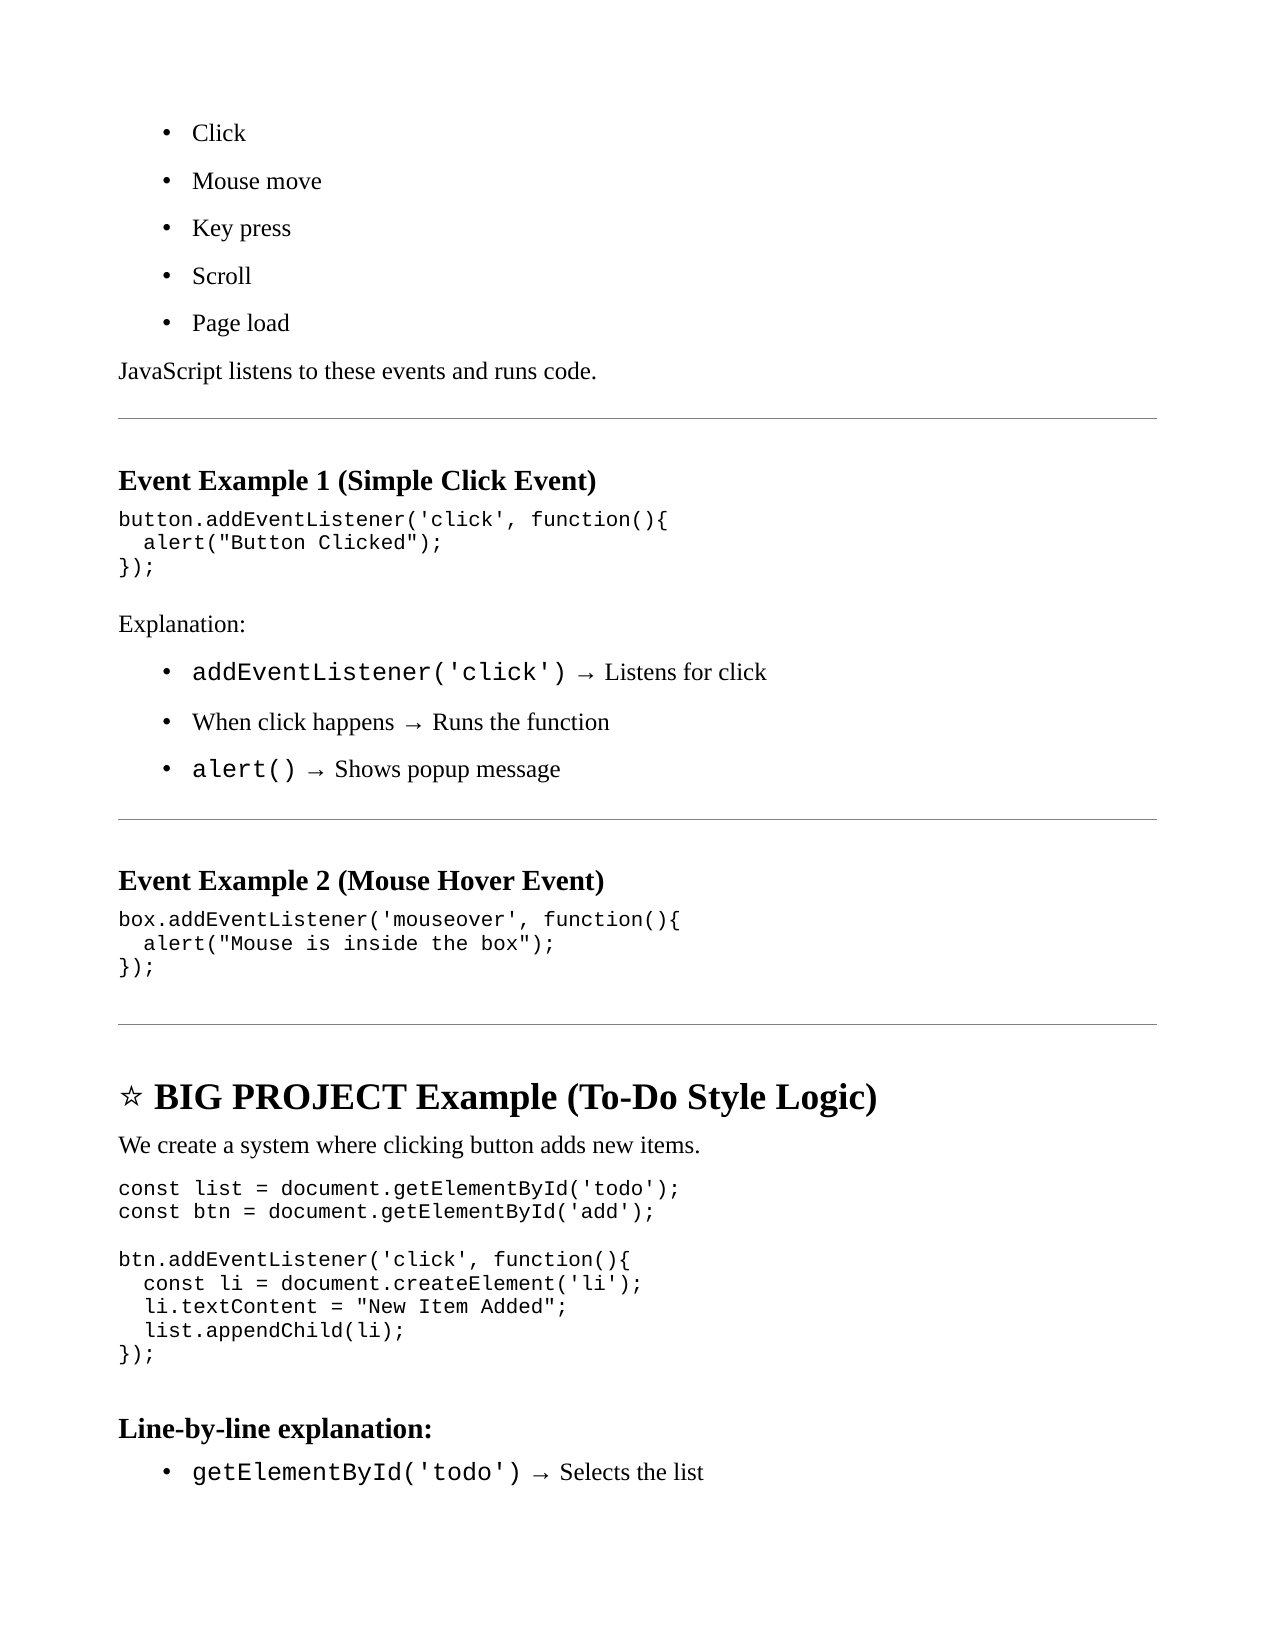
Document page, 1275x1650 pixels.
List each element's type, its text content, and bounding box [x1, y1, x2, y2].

list Mouse move [162, 166, 1157, 194]
list Click [162, 118, 1157, 147]
text }); [118, 1343, 1157, 1367]
text button.addEventListener('click', function(){ [118, 509, 1157, 532]
text alert("Mouse is inside the box"); [118, 933, 1157, 956]
text btn.addEventListener('click', function(){ [118, 1249, 1157, 1272]
list When click happens → Runs the function [162, 707, 1157, 735]
list Page load [162, 308, 1157, 337]
list addEventListener('click') → Listens for click [162, 657, 1157, 687]
text li.textContent = "New Item Added"; [118, 1296, 1157, 1320]
text Explanation: [118, 609, 1157, 638]
list getElementById('todo') → Selects the list [162, 1457, 1157, 1488]
text list.appendChild(li); [118, 1320, 1157, 1343]
subtitle ⭐ BIG PROJECT Example (To-Do Style Logic) [118, 1075, 1157, 1118]
subtitle Line-by-line explanation: [118, 1411, 1157, 1445]
subtitle Event Example 2 (Mouse Hover Event) [118, 863, 1157, 897]
list alert() → Shows popup message [162, 754, 1157, 785]
text const li = document.createElement('li'); [118, 1272, 1157, 1296]
subtitle Event Example 1 (Simple Click Event) [118, 463, 1157, 496]
text We create a system where clicking button adds new items. [118, 1130, 1157, 1159]
text JavaScript listens to these events and runs code. [118, 356, 1157, 385]
text }); [118, 556, 1157, 579]
text alert("Button Clicked"); [118, 532, 1157, 556]
list Key press [162, 213, 1157, 242]
text const list = document.getElementById('todo'); [118, 1178, 1157, 1202]
text const btn = document.getElementById('add'); [118, 1202, 1157, 1225]
text box.addEventListener('mouseover', function(){ [118, 909, 1157, 933]
list Scroll [162, 261, 1157, 290]
text }); [118, 956, 1157, 980]
